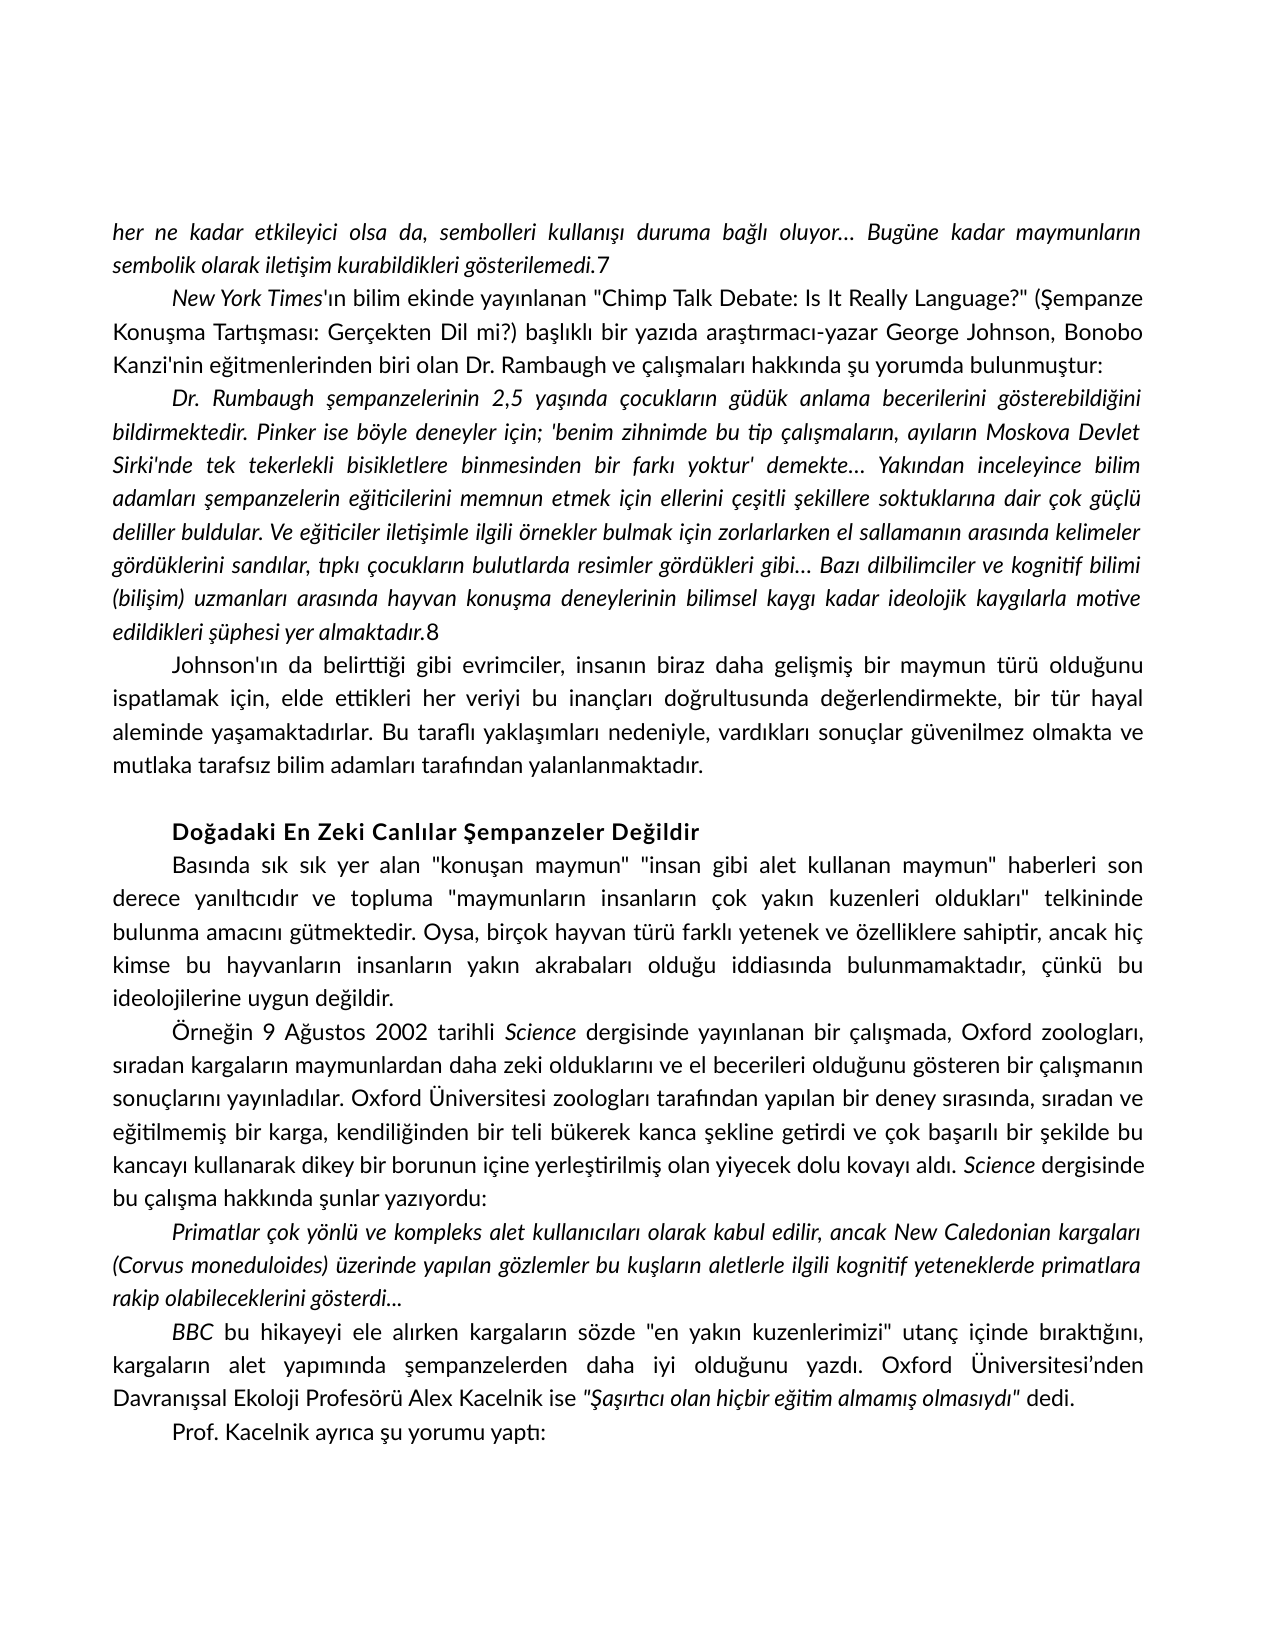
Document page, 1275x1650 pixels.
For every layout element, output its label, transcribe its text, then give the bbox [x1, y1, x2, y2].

text Primatlar çok yönlü ve kompleks alet kullanıcıları olarak kabul edilir, ancak New Caledonian kargaları (Corvus moneduloides) üzerinde yapılan gözlemler bu kuşların aletlerle ilgili kognitif yeteneklerde primatlara rakip olabileceklerini gösterdi... [112, 1213, 1145, 1313]
text Johnson'ın da belirttiği gibi evrimciler, insanın biraz daha gelişmiş bir maymun türü olduğunu ispatlamak için, elde ettikleri her veriyi bu inançları doğrultusunda değerlendirmekte, bir tür hayal aleminde yaşamaktadırlar. Bu taraflı yaklaşımları nedeniyle, vardıkları sonuçlar güvenilmez olmakta ve mutlaka tarafsız bilim adamları tarafından yalanlanmaktadır. [112, 647, 1145, 780]
text Prof. Kacelnik ayrıca şu yorumu yaptı: [112, 1413, 1145, 1447]
text Doğadaki En Zeki Canlılar Şempanzeler Değildir [112, 813, 1145, 847]
text her ne kadar etkileyici olsa da, sembolleri kullanışı duruma bağlı oluyor… Bugüne kadar maymunların sembolik olarak iletişim kurabildikleri gösterilemedi.7 [112, 213, 1145, 280]
text Örneğin 9 Ağustos 2002 tarihli Science dergisinde yayınlanan bir çalışmada, Oxford zoologları, sıradan kargaların maymunlardan daha zeki olduklarını ve el becerileri olduğunu gösteren bir çalışmanın sonuçlarını yayınladılar. Oxford Üniversitesi zoologları tarafından yapılan bir deney sırasında, sıradan ve eğitilmemiş bir karga, kendiliğinden bir teli bükerek kanca şekline getirdi ve çok başarılı bir şekilde bu kancayı kullanarak dikey bir borunun içine yerleştirilmiş olan yiyecek dolu kovayı aldı. Science dergisinde bu çalışma hakkında şunlar yazıyordu: [112, 1013, 1145, 1213]
text Dr. Rumbaugh şempanzelerinin 2,5 yaşında çocukların güdük anlama becerilerini gösterebildiğini bildirmektedir. Pinker ise böyle deneyler için; 'benim zihnimde bu tip çalışmaların, ayıların Moskova Devlet Sirki'nde tek tekerlekli bisikletlere binmesinden bir farkı yoktur' demekte… Yakından inceleyince bilim adamları şempanzelerin eğiticilerini memnun etmek için ellerini çeşitli şekillere soktuklarına dair çok güçlü deliller buldular. Ve eğiticiler iletişimle ilgili örnekler bulmak için zorlarlarken el sallamanın arasında kelimeler gördüklerini sandılar, tıpkı çocukların bulutlarda resimler gördükleri gibi… Bazı dilbilimciler ve kognitif bilimi (bilişim) uzmanları arasında hayvan konuşma deneylerinin bilimsel kaygı kadar ideolojik kaygılarla motive edildikleri şüphesi yer almaktadır.8 [112, 380, 1145, 647]
text BBC bu hikayeyi ele alırken kargaların sözde "en yakın kuzenlerimizi" utanç içinde bıraktığını, kargaların alet yapımında şempanzelerden daha iyi olduğunu yazdı. Oxford Üniversitesi’nden Davranışsal Ekoloji Profesörü Alex Kacelnik ise "Şaşırtıcı olan hiçbir eğitim almamış olmasıydı" dedi. [112, 1313, 1145, 1413]
text Basında sık sık yer alan "konuşan maymun" "insan gibi alet kullanan maymun" haberleri son derece yanıltıcıdır ve topluma "maymunların insanların çok yakın kuzenleri oldukları" telkininde bulunma amacını gütmektedir. Oysa, birçok hayvan türü farklı yetenek ve özelliklere sahiptir, ancak hiç kimse bu hayvanların insanların yakın akrabaları olduğu iddiasında bulunmamaktadır, çünkü bu ideolojilerine uygun değildir. [112, 847, 1145, 1013]
text New York Times'ın bilim ekinde yayınlanan "Chimp Talk Debate: Is It Really Language?" (Şempanze Konuşma Tartışması: Gerçekten Dil mi?) başlıklı bir yazıda araştırmacı-yazar George Johnson, Bonobo Kanzi'nin eğitmenlerinden biri olan Dr. Rambaugh ve çalışmaları hakkında şu yorumda bulunmuştur: [112, 280, 1145, 380]
